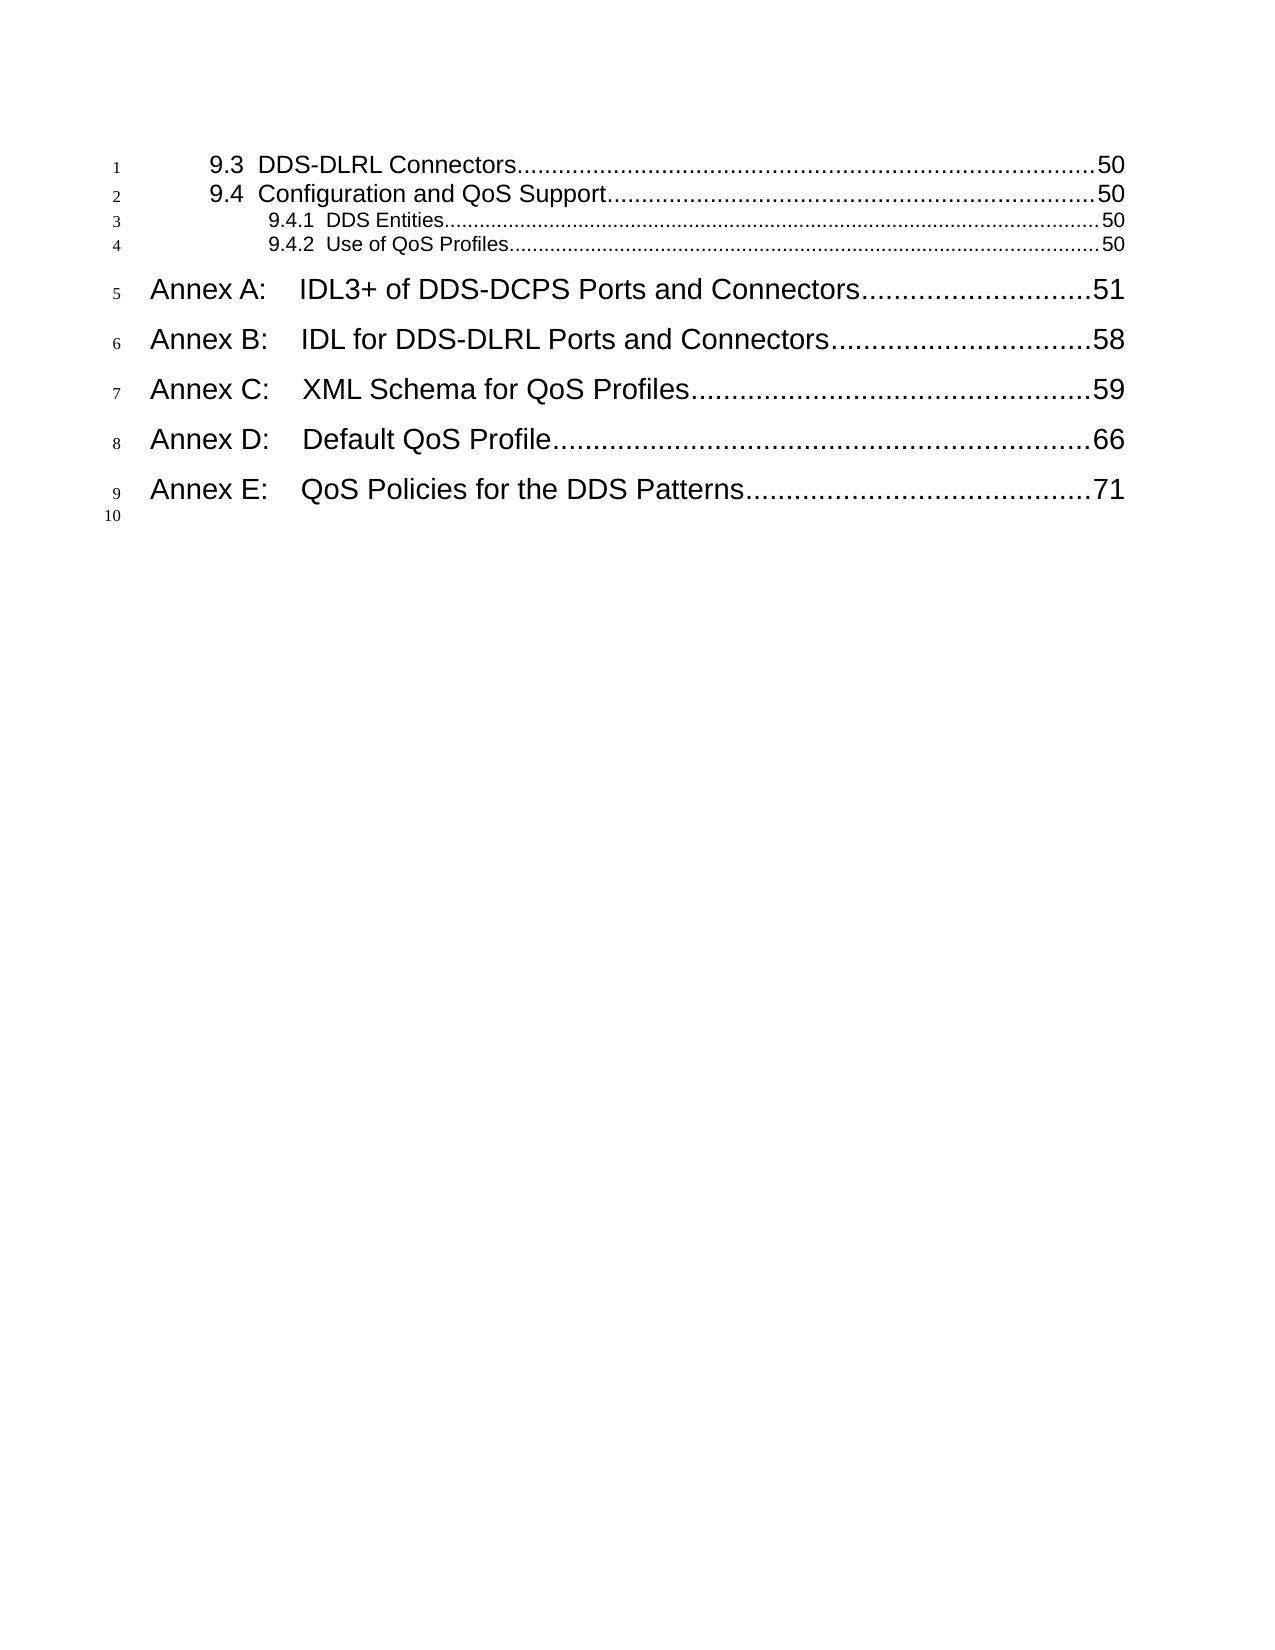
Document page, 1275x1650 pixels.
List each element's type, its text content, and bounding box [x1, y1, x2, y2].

text 9.4.2 Use of QoS Profiles 50 [268, 231, 1125, 255]
text 9.4 Configuration and QoS Support 50 [209, 179, 1125, 207]
text Annex A: IDL3+ of DDS-DCPS Ports and Connectors 51 [150, 272, 1125, 306]
text 9.4.1 DDS Entities 50 [268, 207, 1125, 231]
text Annex E: QoS Policies for the DDS Patterns 71 [150, 472, 1125, 506]
text Annex C: XML Schema for QoS Profiles 59 [150, 372, 1125, 406]
text Annex B: IDL for DDS-DLRL Ports and Connectors 58 [150, 322, 1125, 356]
text Annex D: Default QoS Profile 66 [150, 422, 1125, 456]
text 9.3 DDS-DLRL Connectors 50 [209, 150, 1125, 179]
